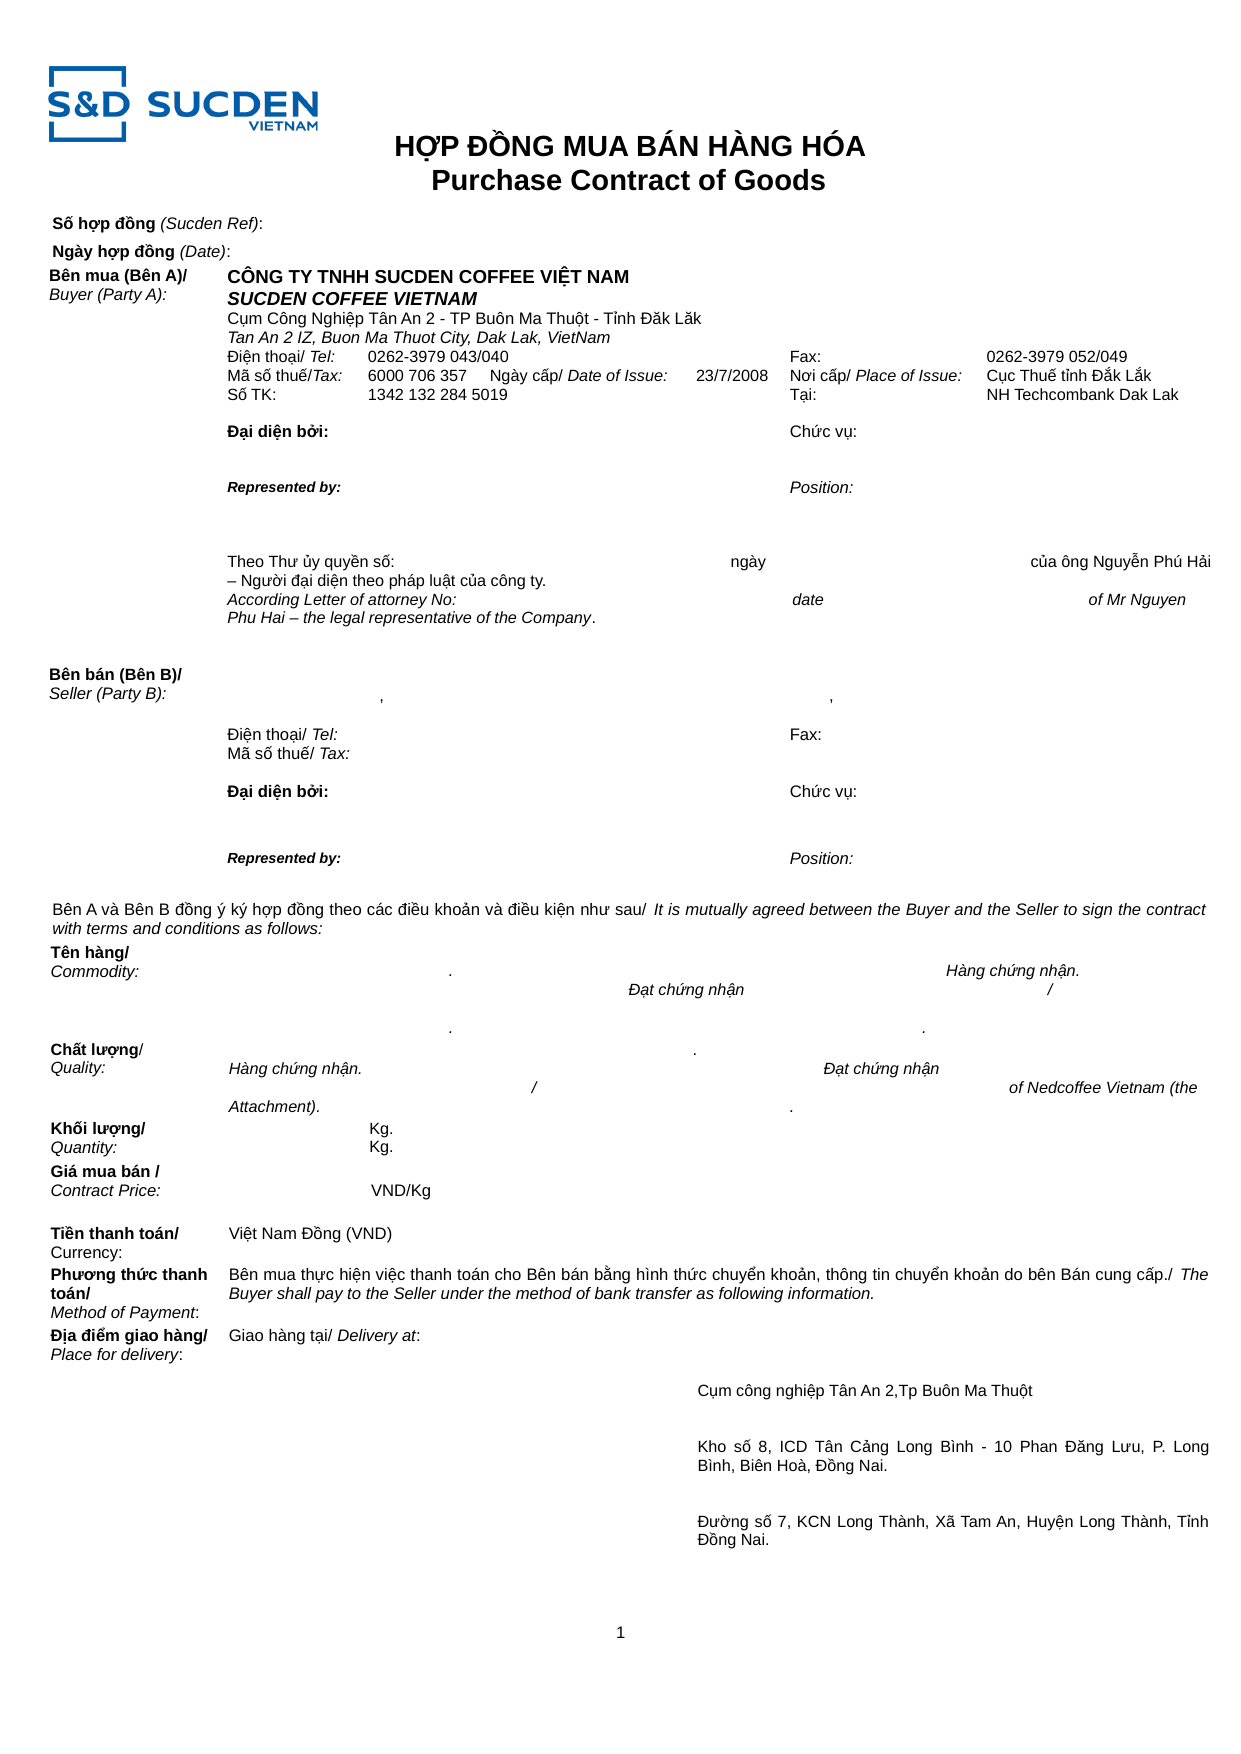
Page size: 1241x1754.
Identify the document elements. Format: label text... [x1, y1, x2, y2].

table_cell 6000 706 357 [368, 366, 489, 385]
table_cell Purchase Contract of Goods [49, 163, 1211, 196]
table_cell Bên mua thực hiện việc thanh toán cho Bên bán bằng hình thức chuyển khoản, thông tin chuyển khoản do bên Bán cung cấp./ The Buyer shall pay to the Seller under the method of bank transfer as following information. [227, 1264, 1211, 1324]
table_cell Chất lượng/ Quality: [49, 1039, 227, 1117]
table_cell [790, 744, 986, 763]
table_cell 0262-3979 043/040 [368, 348, 696, 366]
table_cell Fax: [790, 348, 986, 366]
table_cell 23/7/2008 [696, 366, 789, 385]
table_cell <o.name or ''> [358, 211, 883, 238]
table_cell Cục Thuế tỉnh Đắk Lắk [986, 366, 1211, 385]
table_cell Đại diện bởi: [227, 404, 368, 459]
table_cell Ngày hợp đồng (Date): [49, 239, 358, 266]
table_cell Bên A và Bên B đồng ý ký hợp đồng theo các điều khoản và điều kiện như sau/ It is mutually agreed between the Buyer and the Seller to sign the contract with terms and conditions as follows: [49, 897, 1211, 941]
table_cell Điện thoại/ Tel: [227, 724, 368, 743]
table_cell Position: [790, 459, 986, 515]
table_cell <_(o.partner_id.child_ids and o.partner_id.child_ids[0].name.title()) or ''> [368, 820, 789, 897]
table_cell <o.is_according and o.according_id.name or 'NGUYỄN PHÚ HẢI'> [368, 459, 789, 515]
table_cell <o.partner_id.phone> [368, 724, 696, 743]
table_cell [49, 196, 1211, 211]
table_cell <_(o.partner_id.child_ids and o.partner_id.child_ids[0].function.capitalize()) or ''> [986, 763, 1211, 820]
table_cell NH Techcombank Dak Lak [986, 385, 1211, 403]
table_cell <o.is_according and o.according_id.vnposition or 'Tổng giám đốc'> [986, 404, 1211, 459]
table_cell 0262-3979 052/049 [986, 348, 1211, 366]
table_cell <choose> <when test="o.is_according != False"> Theo Thư ủy quyền số: <o.according_id and o.according_id.number or ''> ngày <get_date(o.according_id.appr_date)> của ông Nguyễn Phú Hải – Người đại diện theo pháp luật của công ty. According Letter of attorney No: <o.according_id and o.according_id.number or ''> date <get_date(o.according_id.appr_date)> of Mr Nguyen Phu Hai – the legal representative of the Company. </when> </choose> [227, 515, 1211, 664]
table_cell [883, 239, 1211, 266]
table_cell Phương thức thanh toán/ Method of Payment: [49, 1264, 227, 1324]
table_cell [986, 744, 1211, 763]
table_cell Tiền thanh toán/ Currency: [49, 1222, 227, 1263]
table_cell Kg. <o.contract_line[0].packing_id.vn_description> Kg. <o.contract_line[0].packing_id.en_description> [368, 1118, 1211, 1159]
table_cell Đại diện bởi: [227, 763, 368, 820]
table_cell Bên bán (Bên B)/ Seller (Party B): [49, 665, 227, 897]
table_cell <o.partner_id.name> <o.partner_id.street>, <o.partner_id.district_id and o.partner_id.district_id.name or ''>, <o.partner_id.state_id and o.partner_id.state_id.name or ''> [227, 665, 1211, 724]
table_cell Mã số thuế/Tax: [227, 366, 368, 385]
table_cell [49, 515, 227, 664]
table_cell <formatLang(o.total_qty,digits=0)> [227, 1118, 368, 1159]
table_cell 1342 132 284 5019 [368, 385, 696, 403]
table_cell Tên hàng/ Commodity: [49, 941, 227, 1038]
table_cell [696, 385, 789, 403]
table_cell <o.partner_id.fax> [986, 724, 1211, 743]
table_cell Số hợp đồng (Sucden Ref): [49, 211, 358, 238]
table_cell <o.delivery_place_id and o.delivery_place_id.name or ''> <choose> <when test="o.delivery_place_id.name == 'Factory - BMT'"> Cụm công nghiệp Tân An 2,Tp Buôn Ma Thuột </when> <when test="o.delivery_place_id.name == 'Pacorini - DN'"> Kho số 8, ICD Tân Cảng Long Bình - 10 Phan Đăng Lưu, P. Long Bình, Biên Hoà, Đồng Nai. </when> <when test="o.delivery_place_id.name == 'Katoen - DN'"> Đường số 7, KCN Long Thành, Xã Tam An, Huyện Long Thành, Tỉnh Đồng Nai. </when> </choose> [696, 1324, 1211, 1588]
table_cell [696, 348, 789, 366]
table_cell Mã số thuế/ Tax: [227, 744, 368, 763]
table_cell VND/Kg [368, 1159, 1211, 1222]
table_cell Việt Nam Đồng (VND) [227, 1222, 1211, 1263]
table_cell Chức vụ: [790, 763, 986, 820]
table_cell Giao hàng tại/ Delivery at: [227, 1324, 696, 1588]
table_cell Số TK: [227, 385, 368, 403]
table_cell <_(o.partner_id.child_ids and o.partner_id.child_ids[0].name.title()) or ''> [368, 763, 789, 820]
table_cell <o.is_according and o.according_id.name_vn or 'NGUYỄN PHÚ HẢI'> [368, 404, 789, 459]
table_cell Khối lượng/ Quantity: [49, 1118, 227, 1159]
table_cell <formatLang(o.relation_price_unit,0)> [227, 1159, 368, 1222]
table_cell <get_date(o.date_order)> [358, 239, 883, 266]
table_cell <o.contract_line.product_id.contract_commodity_vn><choose><if test="o.contract_line.product_id.default_code == 'FAQ'"> <o.crop_id.name></if></choose>.<choose><if test="o.certificate_id and o.certificate_id.code =='2-in-1' "> Hàng chứng nhận.</if><if test="o.certificate_id and o.certificate_id.code !='2-in-1' "> Đạt chứng nhận <get_cert(o.certificate_id)></if></choose>/ <o.contract_line.product_id.contract_commodity_en><choose><if test="o.contract_line.product_id.default_code == 'FAQ'"> <o.crop_id.name></if></choose>.<choose><if test="o.certificate_id.id"> <o.certificate_id.name_print>.</if></choose> [227, 941, 1211, 1038]
table_cell [883, 211, 1211, 238]
table_cell <o.partner_id.vat> [368, 744, 696, 763]
table_cell [696, 744, 789, 763]
table_cell Ngày cấp/ Date of Issue: [490, 366, 696, 385]
table_cell Tại: [790, 385, 986, 403]
table_cell Represented by: [227, 820, 368, 897]
table_cell Position: [790, 820, 986, 897]
table_cell Fax: [790, 724, 986, 743]
table_cell Bên mua (Bên A)/ Buyer (Party A): [49, 266, 227, 515]
picture [48, 66, 318, 142]
table_cell Điện thoại/ Tel: [227, 348, 368, 366]
table_cell Nơi cấp/ Place of Issue: [790, 366, 986, 385]
table_header HỢP ĐỒNG MUA BÁN HÀNG HÓA [49, 129, 1211, 163]
table_cell [696, 724, 789, 743]
table_cell Chức vụ: [790, 404, 986, 459]
table_cell Represented by: [227, 459, 368, 515]
table_cell <o.contract_line.product_id.contract_quality_vn> <o.crop_id.name>.<choose><if test="o.certificate_id and o.certificate_id.code =='2-in-1' "> Hàng chứng nhận. </if><if test="o.certificate_id and o.certificate_id.code !='2-in-1' "> Đạt chứng nhận <get_cert(o.certificate_id)></if></choose> / <o.contract_line.product_id.contract_quality_en> <o.crop_id.name> of Nedcoffee Vietnam (the Attachment).<choose><if test="o.certificate_id.id"> <o.certificate_id.name_print>.</if></choose> [227, 1039, 1211, 1117]
table_cell CÔNG TY TNHH SUCDEN COFFEE VIỆT NAM SUCDEN COFFEE VIETNAM Cụm Công Nghiệp Tân An 2 - TP Buôn Ma Thuột - Tỉnh Đăk Lăk Tan An 2 IZ, Buon Ma Thuot City, Dak Lak, VietNam [227, 266, 1211, 347]
table_cell Địa điểm giao hàng/ Place for delivery: [49, 1324, 227, 1588]
table_cell Giá mua bán / Contract Price: [49, 1159, 227, 1222]
table_cell <o.is_according and o.according_id.eposition or 'CEO'> [986, 459, 1211, 515]
table_cell <_(o.partner_id.child_ids and o.partner_id.child_ids[0].position_en) or o.partner_id.position_en or ''> [986, 820, 1211, 897]
